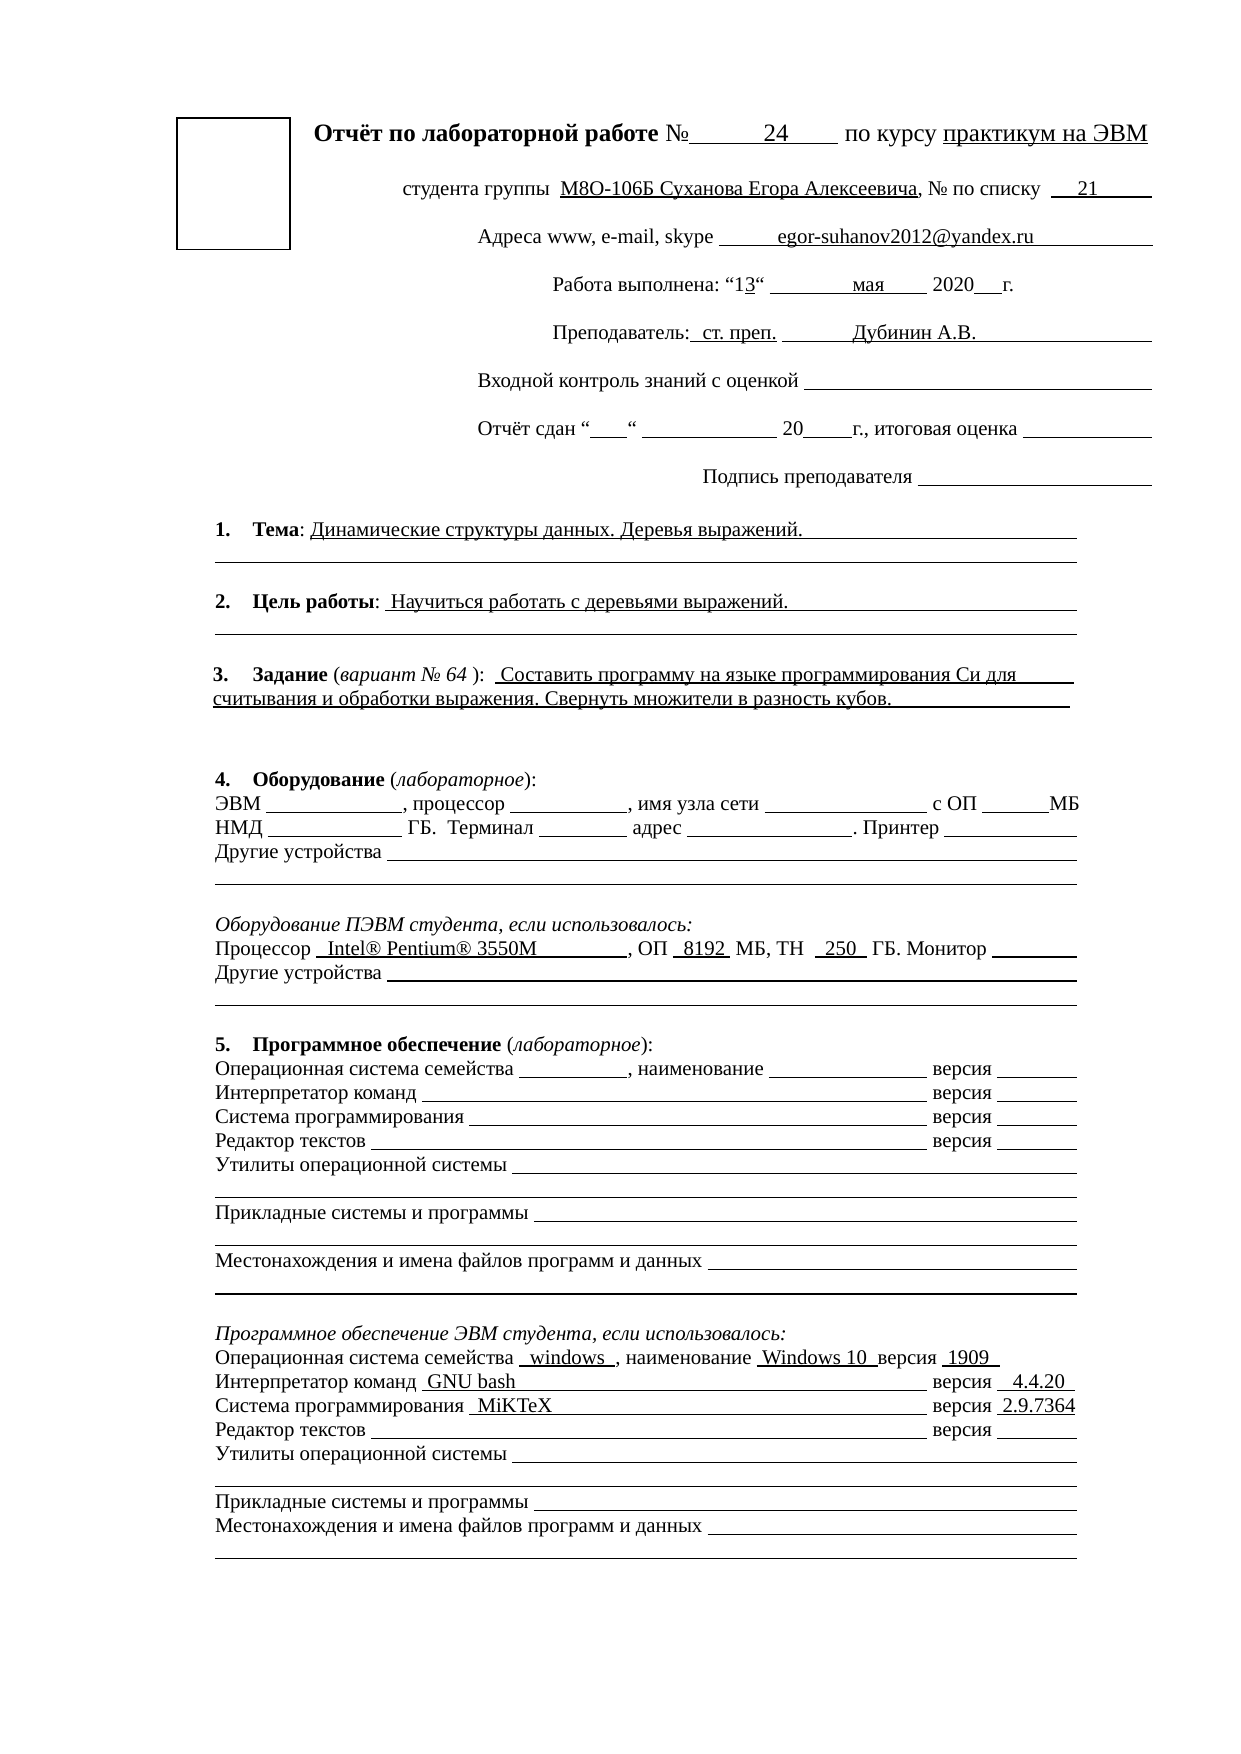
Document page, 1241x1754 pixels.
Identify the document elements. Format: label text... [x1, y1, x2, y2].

text Местонахождения и имена файлов программ и данных [215, 1248, 1152, 1297]
text Интерпретатор команд версия [215, 1080, 1152, 1104]
text Операционная система семейства , наименование версия [215, 1056, 1152, 1080]
list считывания и обработки выражения. Свернуть множители в разность кубов. [213, 686, 1075, 710]
text Прикладные системы и программы [215, 1200, 1152, 1248]
table_header Отчёт по лабораторной работе № 24 по курсу практикум на ЭВМ студента группы М8О-106Б Суханова Егора Алексеевича, № по списку 21 Адреса www, e-mail, skype egor-suhanov2012@yandex.ru Работа выполнена: “13“ мая 2020 г. Преподаватель: ст. преп. Дубинин А.В. Входной контроль знаний с оценкой Отчёт сдан “ “ 20 г., итоговая оценка Подпись преподавателя [313, 118, 1152, 488]
list Программное обеспечение (лабораторное): [215, 1032, 1152, 1056]
list Цель работы: Научиться работать с деревьями выражений. [215, 589, 1152, 637]
text Прикладные системы и программы [215, 1489, 1152, 1513]
list Тема: Динамические структуры данных. Деревья выражений. [215, 517, 1152, 565]
list Задание (вариант № 64 ): Составить программу на языке программирования Си для [213, 662, 1075, 686]
text Система программирования версия [215, 1104, 1152, 1128]
text НМД ГБ. Терминал адрес . Принтер [215, 815, 1152, 839]
text Редактор текстов версия [215, 1417, 1152, 1441]
text Система программирования MiKTeX версия 2.9.7364 [215, 1393, 1152, 1417]
text Другие устройства [215, 839, 1152, 887]
text Утилиты операционной системы [215, 1152, 1152, 1200]
text Оборудование ПЭВМ студента, если использовалось: [215, 912, 1152, 936]
text Местонахождения и имена файлов программ и данных [215, 1513, 1152, 1561]
list Оборудование (лабораторное): [215, 767, 1152, 791]
table_header [166, 118, 313, 488]
text Утилиты операционной системы [215, 1441, 1152, 1489]
text Другие устройства [215, 960, 1152, 1008]
text Процессор Intel® Pentium® 3550M , ОП 8192 МБ, ТН 250 ГБ. Монитор [215, 936, 1152, 960]
text Редактор текстов версия [215, 1128, 1152, 1152]
text Программное обеспечение ЭВМ студента, если использовалось:­ [215, 1321, 1152, 1345]
text ЭВМ , процессор , имя узла сети с ОП МБ [215, 791, 1152, 815]
text Операционная система семейства windows , наименование Windows 10 версия 1909 [215, 1345, 1152, 1369]
text Интерпретатор команд GNU bash версия 4.4.20 [215, 1369, 1152, 1393]
